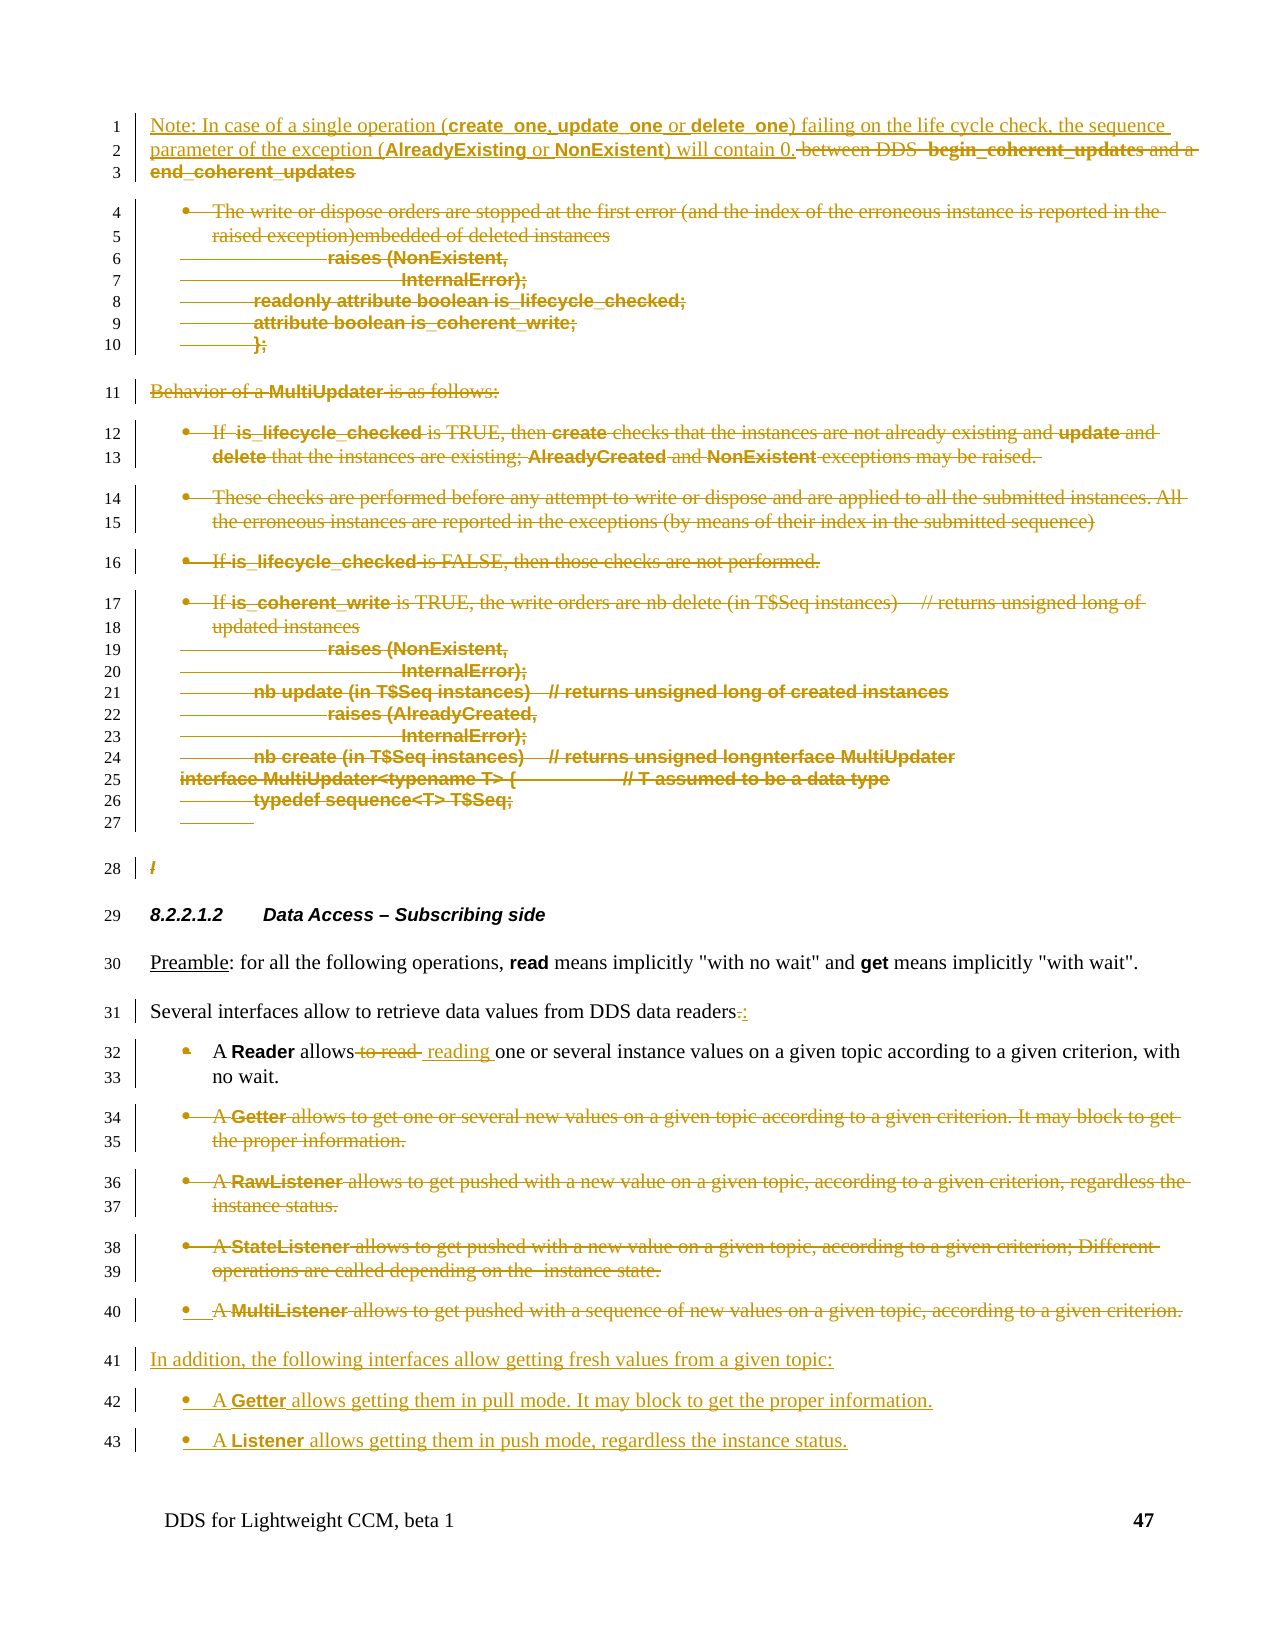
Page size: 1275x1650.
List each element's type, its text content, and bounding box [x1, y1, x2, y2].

list A Reader allows reading one or several instance values on a given topic according to a given criterion, with no wait. [182, 1039, 1200, 1088]
subtitle Data Access – Subscribing side [150, 904, 1200, 925]
text In addition, the following interfaces allow getting fresh values from a given topic: [150, 1347, 1200, 1371]
text Note: In case of a single operation (create_one, update_one or delete_one) failing on the life cycle check, the sequence parameter of the exception (AlreadyExisting or NonExistent) will contain 0. [150, 112, 1200, 182]
text Preamble: for all the following operations, read means implicitly "with no wait" and get means implicitly "with wait". [150, 950, 1200, 974]
text Several interfaces allow to retrieve data values from DDS data readers: [150, 999, 1200, 1023]
list A Getter allows getting them in pull mode. It may block to get the proper information. [182, 1388, 1200, 1412]
list A Listener allows getting them in push mode, regardless the instance status. [182, 1428, 1200, 1452]
